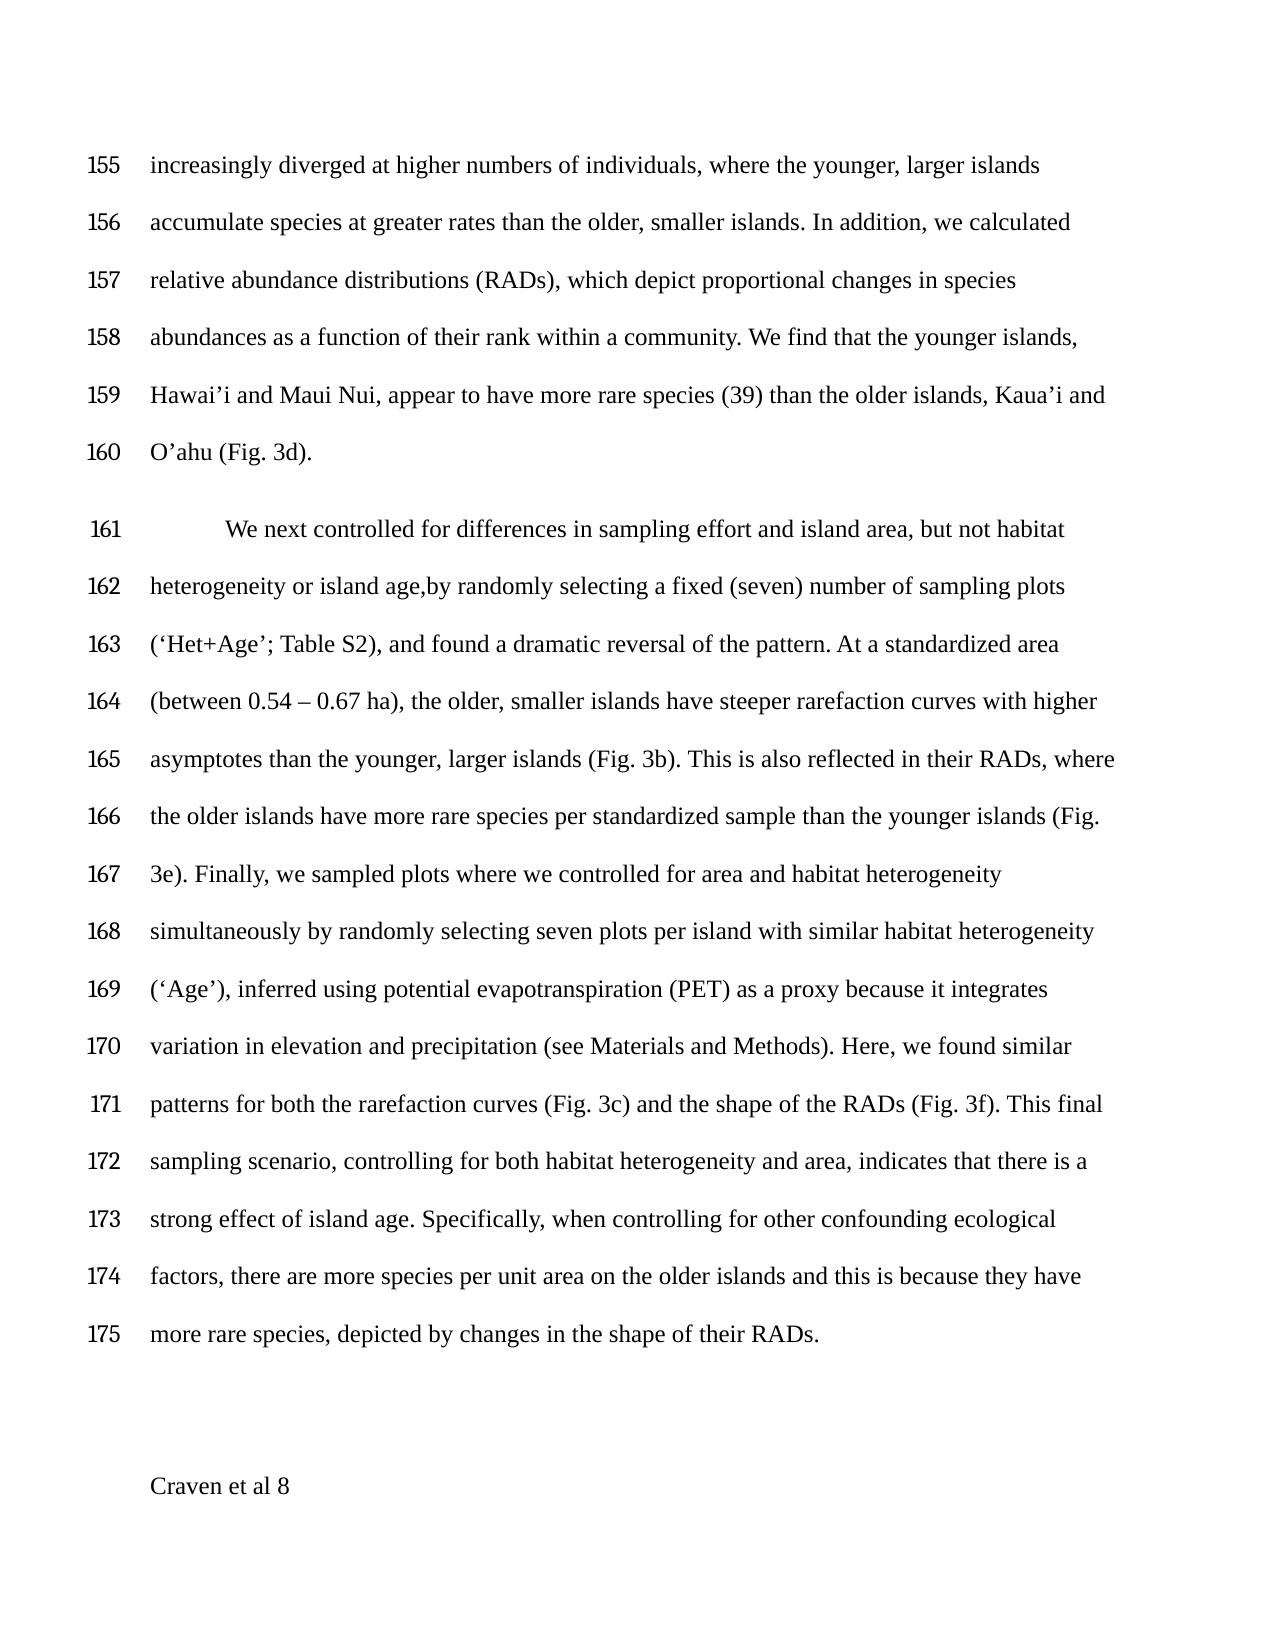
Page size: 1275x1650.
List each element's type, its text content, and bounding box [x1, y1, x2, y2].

text increasingly diverged at higher numbers of individuals, where the younger, larger islands accumulate species at greater rates than the older, smaller islands. In addition, we calculated relative abundance distributions (RADs), which depict proportional changes in species abundances as a function of their rank within a community. We find that the younger islands, Hawai’i and Maui Nui, appear to have more rare species (39) than the older islands, Kaua’i and O’ahu (Fig. 3d). [150, 150, 1125, 466]
text We next controlled for differences in sampling effort and island area, but not habitat heterogeneity or island age,by randomly selecting a fixed (seven) number of sampling plots (‘Het+Age’; Table S2), and found a dramatic reversal of the pattern. At a standardized area (between 0.54 – 0.67 ha), the older, smaller islands have steeper rarefaction curves with higher asymptotes than the younger, larger islands (Fig. 3b). This is also reflected in their RADs, where the older islands have more rare species per standardized sample than the younger islands (Fig. 3e). Finally, we sampled plots where we controlled for area and habitat heterogeneity simultaneously by randomly selecting seven plots per island with similar habitat heterogeneity (‘Age’), inferred using potential evapotranspiration (PET) as a proxy because it integrates variation in elevation and precipitation (see Materials and Methods). Here, we found similar patterns for both the rarefaction curves (Fig. 3c) and the shape of the RADs (Fig. 3f). This final sampling scenario, controlling for both habitat heterogeneity and area, indicates that there is a strong effect of island age. Specifically, when controlling for other confounding ecological factors, there are more species per unit area on the older islands and this is because they have more rare species, depicted by changes in the shape of their RADs. [150, 514, 1125, 1347]
